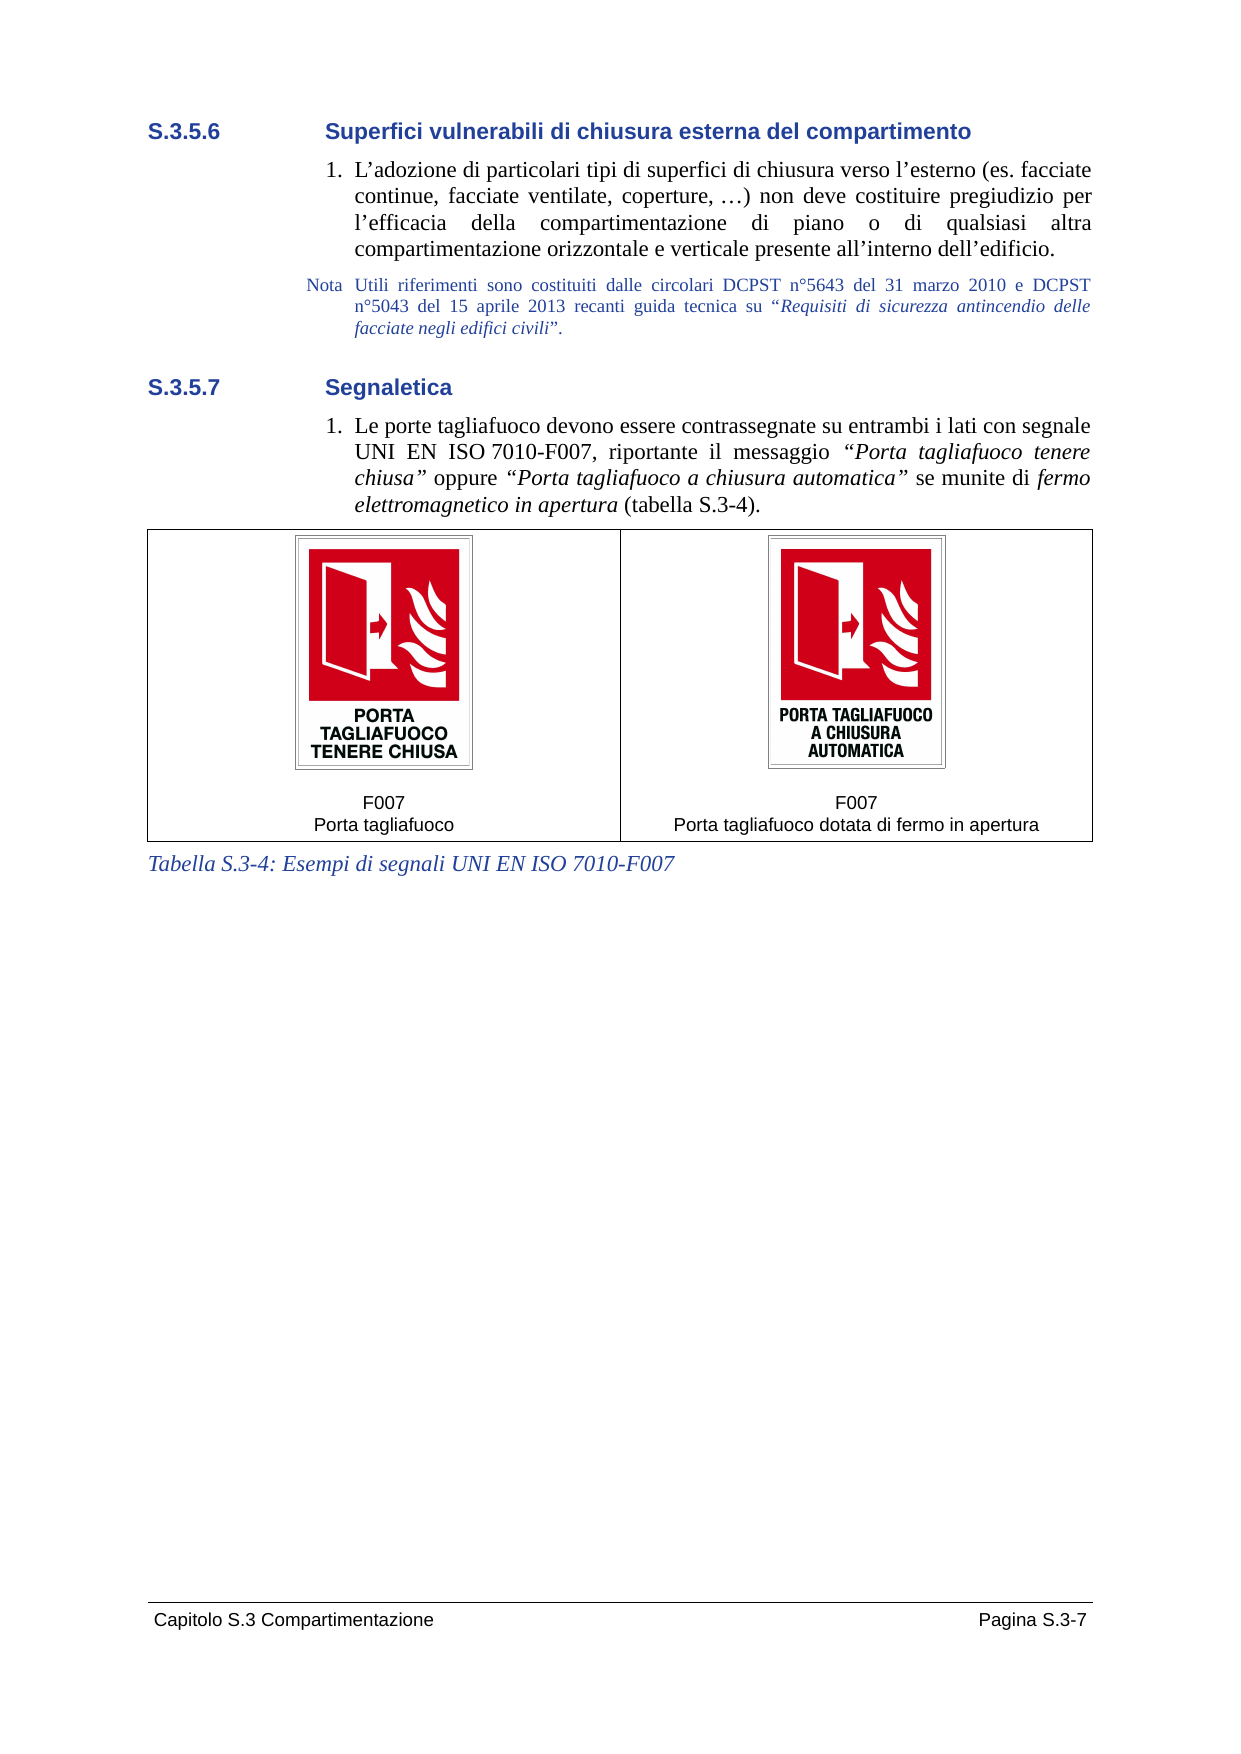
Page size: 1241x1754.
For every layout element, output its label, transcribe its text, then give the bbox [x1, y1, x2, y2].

table_header [621, 530, 1092, 786]
picture [298, 538, 470, 766]
text Tabella S.3-4: Esempi di segnali UNI EN ISO 7010-F007 [148, 850, 1093, 877]
table_header [148, 530, 620, 786]
list Le porte tagliafuoco devono essere contrassegnate su entrambi i lati con segnale UNI EN ISO 7010-F007, riportante il messaggio “Porta tagliafuoco tenere chiusa” oppure “Porta tagliafuoco a chiusura automatica” se munite di fermo elettromagnetico in apertura (tabella S.3-4). [342, 412, 1093, 517]
subtitle Superfici vulnerabili di chiusura esterna del compartimento [148, 118, 1093, 144]
subtitle Segnaletica [148, 373, 1093, 400]
table_cell F007 Porta tagliafuoco dotata di fermo in apertura [621, 786, 1092, 841]
list Utili riferimenti sono costituiti dalle circolari DCPST n°5643 del 31 marzo 2010 e DCPST n°5043 del 15 aprile 2013 recanti guida tecnica su “Requisiti di sicurezza antincendio delle facciate negli edifici civili”. [342, 273, 1093, 338]
table_cell F007 Porta tagliafuoco [148, 786, 620, 841]
list L’adozione di particolari tipi di superfici di chiusura verso l’esterno (es. facciate continue, facciate ventilate, coperture, …) non deve costituire pregiudizio per l’efficacia della compartimentazione di piano o di qualsiasi altra compartimentazione orizzontale e verticale presente all’interno dell’edificio. [342, 156, 1093, 262]
picture [770, 538, 942, 765]
